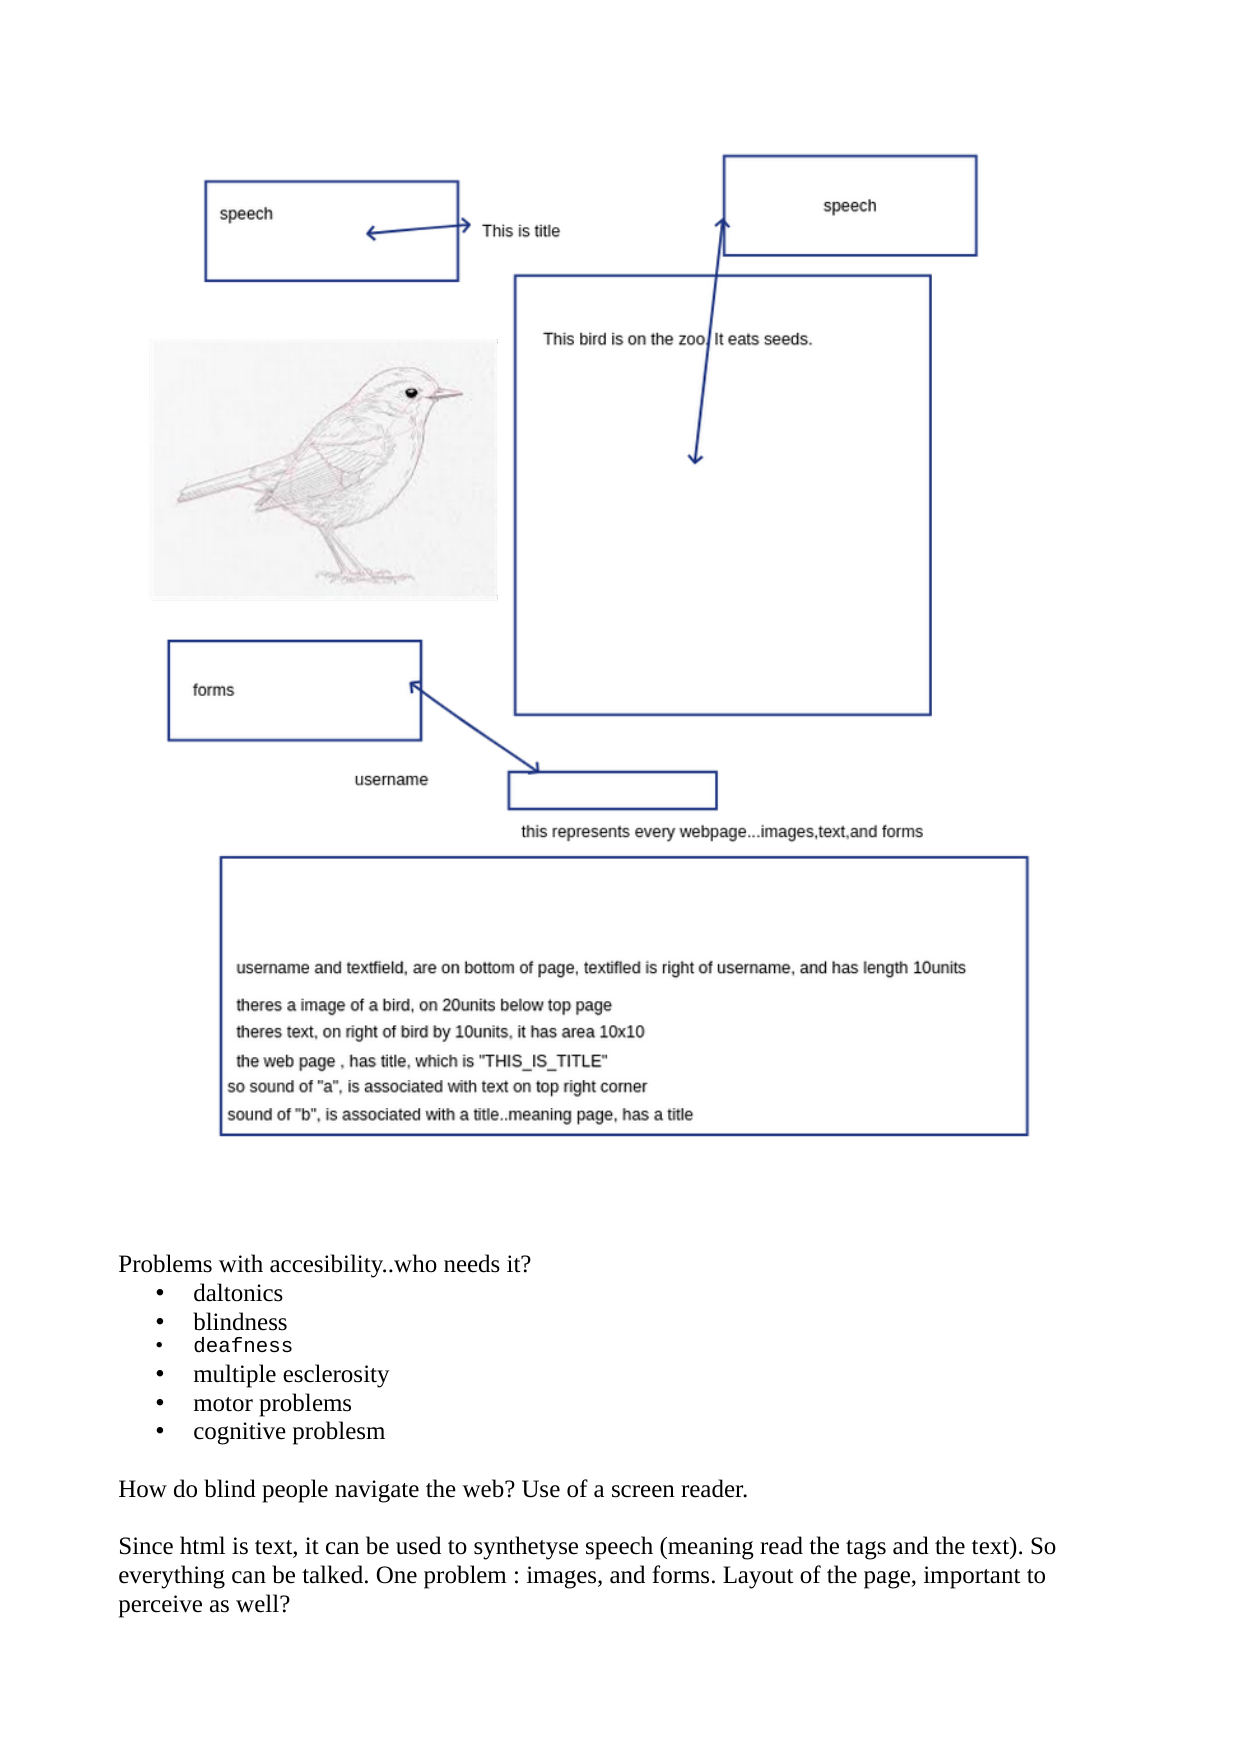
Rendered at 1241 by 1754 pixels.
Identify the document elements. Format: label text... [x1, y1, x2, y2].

list deafness [156, 1335, 1122, 1359]
list blindness [156, 1307, 1122, 1335]
text Problems with accesibility..who needs it? [118, 1249, 1122, 1278]
text How do blind people navigate the web? Use of a screen reader. [118, 1474, 1122, 1503]
list motor problems [156, 1388, 1122, 1416]
text Since html is text, it can be used to synthetyse speech (meaning read the tags and the text). So everything can be talked. One problem : images, and forms. Layout of the page, important to perceive as well? [118, 1531, 1122, 1618]
picture [118, 118, 1123, 1163]
list multiple esclerosity [156, 1359, 1122, 1388]
list cognitive problesm [156, 1416, 1122, 1445]
list daltonics [156, 1278, 1122, 1307]
